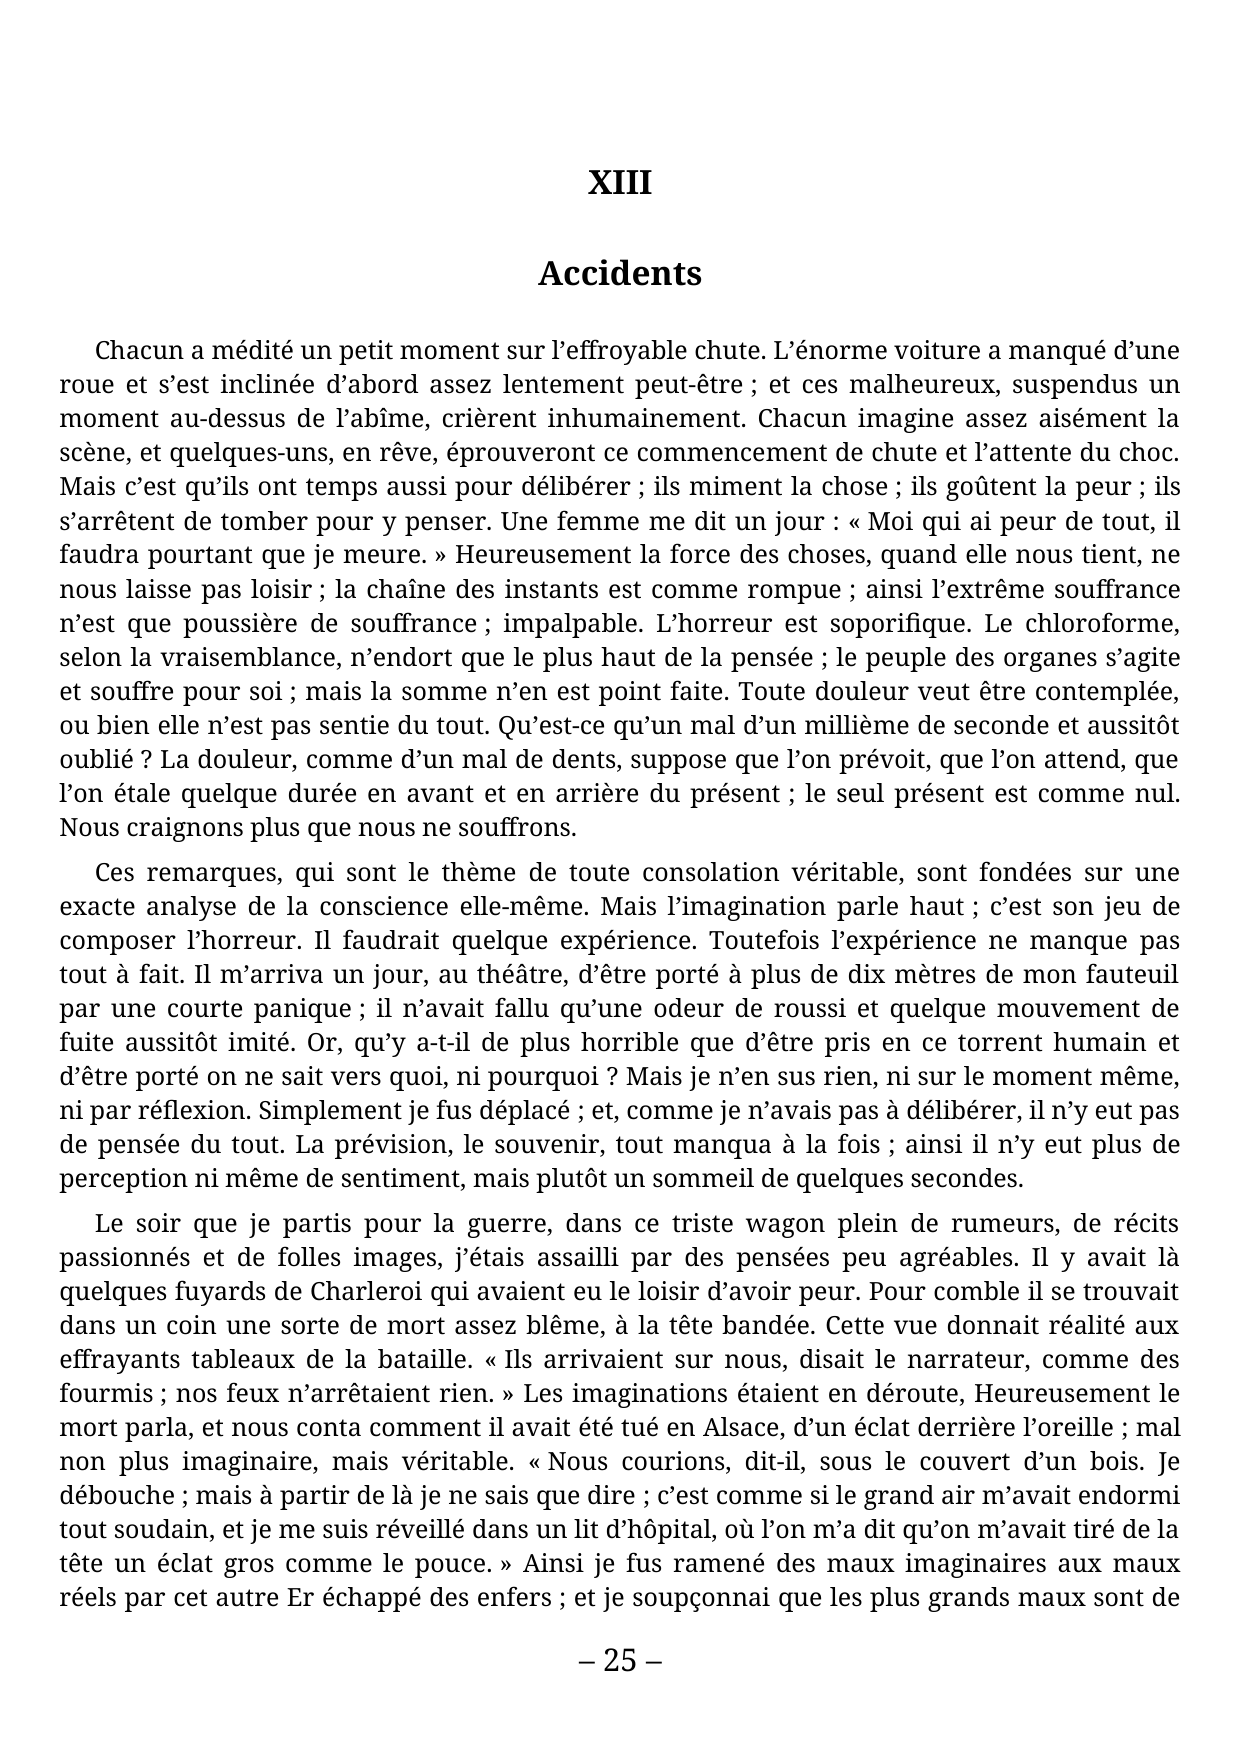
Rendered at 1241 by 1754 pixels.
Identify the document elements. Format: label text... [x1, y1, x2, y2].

text Le soir que je partis pour la guerre, dans ce triste wagon plein de rumeurs, de récits passionnés et de folles images, j’étais assailli par des pensées peu agréables. Il y avait là quelques fuyards de Charleroi qui avaient eu le loisir d’avoir peur. Pour comble il se trouvait dans un coin une sorte de mort assez blême, à la tête bandée. Cette vue donnait réalité aux effrayants tableaux de la bataille. « Ils arrivaient sur nous, disait le narrateur, comme des fourmis ; nos feux n’arrêtaient rien. » Les imaginations étaient en déroute, Heureusement le mort parla, et nous conta comment il avait été tué en Alsace, d’un éclat derrière l’oreille ; mal non plus imaginaire, mais véritable. « Nous courions, dit-il, sous le couvert d’un bois. Je débouche ; mais à partir de là je ne sais que dire ; c’est comme si le grand air m’avait endormi tout soudain, et je me suis réveillé dans un lit d’hôpital, où l’on m’a dit qu’on m’avait tiré de la tête un éclat gros comme le pouce. » Ainsi je fus ramené des maux imaginaires aux maux réels par cet autre Er échappé des enfers ; et je soupçonnai que les plus grands maux sont de [59, 1205, 1181, 1614]
subtitle XIII Accidents [59, 159, 1181, 295]
text Ces remarques, qui sont le thème de toute consolation véritable, sont fondées sur une exacte analyse de la conscience elle-même. Mais l’imagination parle haut ; c’est son jeu de composer l’horreur. Il faudrait quelque expérience. Toutefois l’expérience ne manque pas tout à fait. Il m’arriva un jour, au théâtre, d’être porté à plus de dix mètres de mon fauteuil par une courte panique ; il n’avait fallu qu’une odeur de roussi et quelque mouvement de fuite aussitôt imité. Or, qu’y a-t-il de plus horrible que d’être pris en ce torrent humain et d’être porté on ne sait vers quoi, ni pourquoi ? Mais je n’en sus rien, ni sur le moment même, ni par réflexion. Simplement je fus déplacé ; et, comme je n’avais pas à délibérer, il n’y eut pas de pensée du tout. La prévision, le souvenir, tout manqua à la fois ; ainsi il n’y eut plus de perception ni même de sentiment, mais plutôt un sommeil de quelques secondes. [59, 854, 1181, 1195]
text Chacun a médité un petit moment sur l’effroyable chute. L’énorme voiture a manqué d’une roue et s’est inclinée d’abord assez lentement peut-être ; et ces malheureux, suspendus un moment au-dessus de l’abîme, crièrent inhumainement. Chacun imagine assez aisément la scène, et quelques-uns, en rêve, éprouveront ce commencement de chute et l’attente du choc. Mais c’est qu’ils ont temps aussi pour délibérer ; ils miment la chose ; ils goûtent la peur ; ils s’arrêtent de tomber pour y penser. Une femme me dit un jour : « Moi qui ai peur de tout, il faudra pourtant que je meure. » Heureusement la force des choses, quand elle nous tient, ne nous laisse pas loisir ; la chaîne des instants est comme rompue ; ainsi l’extrême souffrance n’est que poussière de souffrance ; impalpable. L’horreur est soporifique. Le chloroforme, selon la vraisemblance, n’endort que le plus haut de la pensée ; le peuple des organes s’agite et souffre pour soi ; mais la somme n’en est point faite. Toute douleur veut être contemplée, ou bien elle n’est pas sentie du tout. Qu’est-ce qu’un mal d’un millième de seconde et aussitôt oublié ? La douleur, comme d’un mal de dents, suppose que l’on prévoit, que l’on attend, que l’on étale quelque durée en avant et en arrière du présent ; le seul présent est comme nul. Nous craignons plus que nous ne souffrons. [59, 333, 1181, 844]
